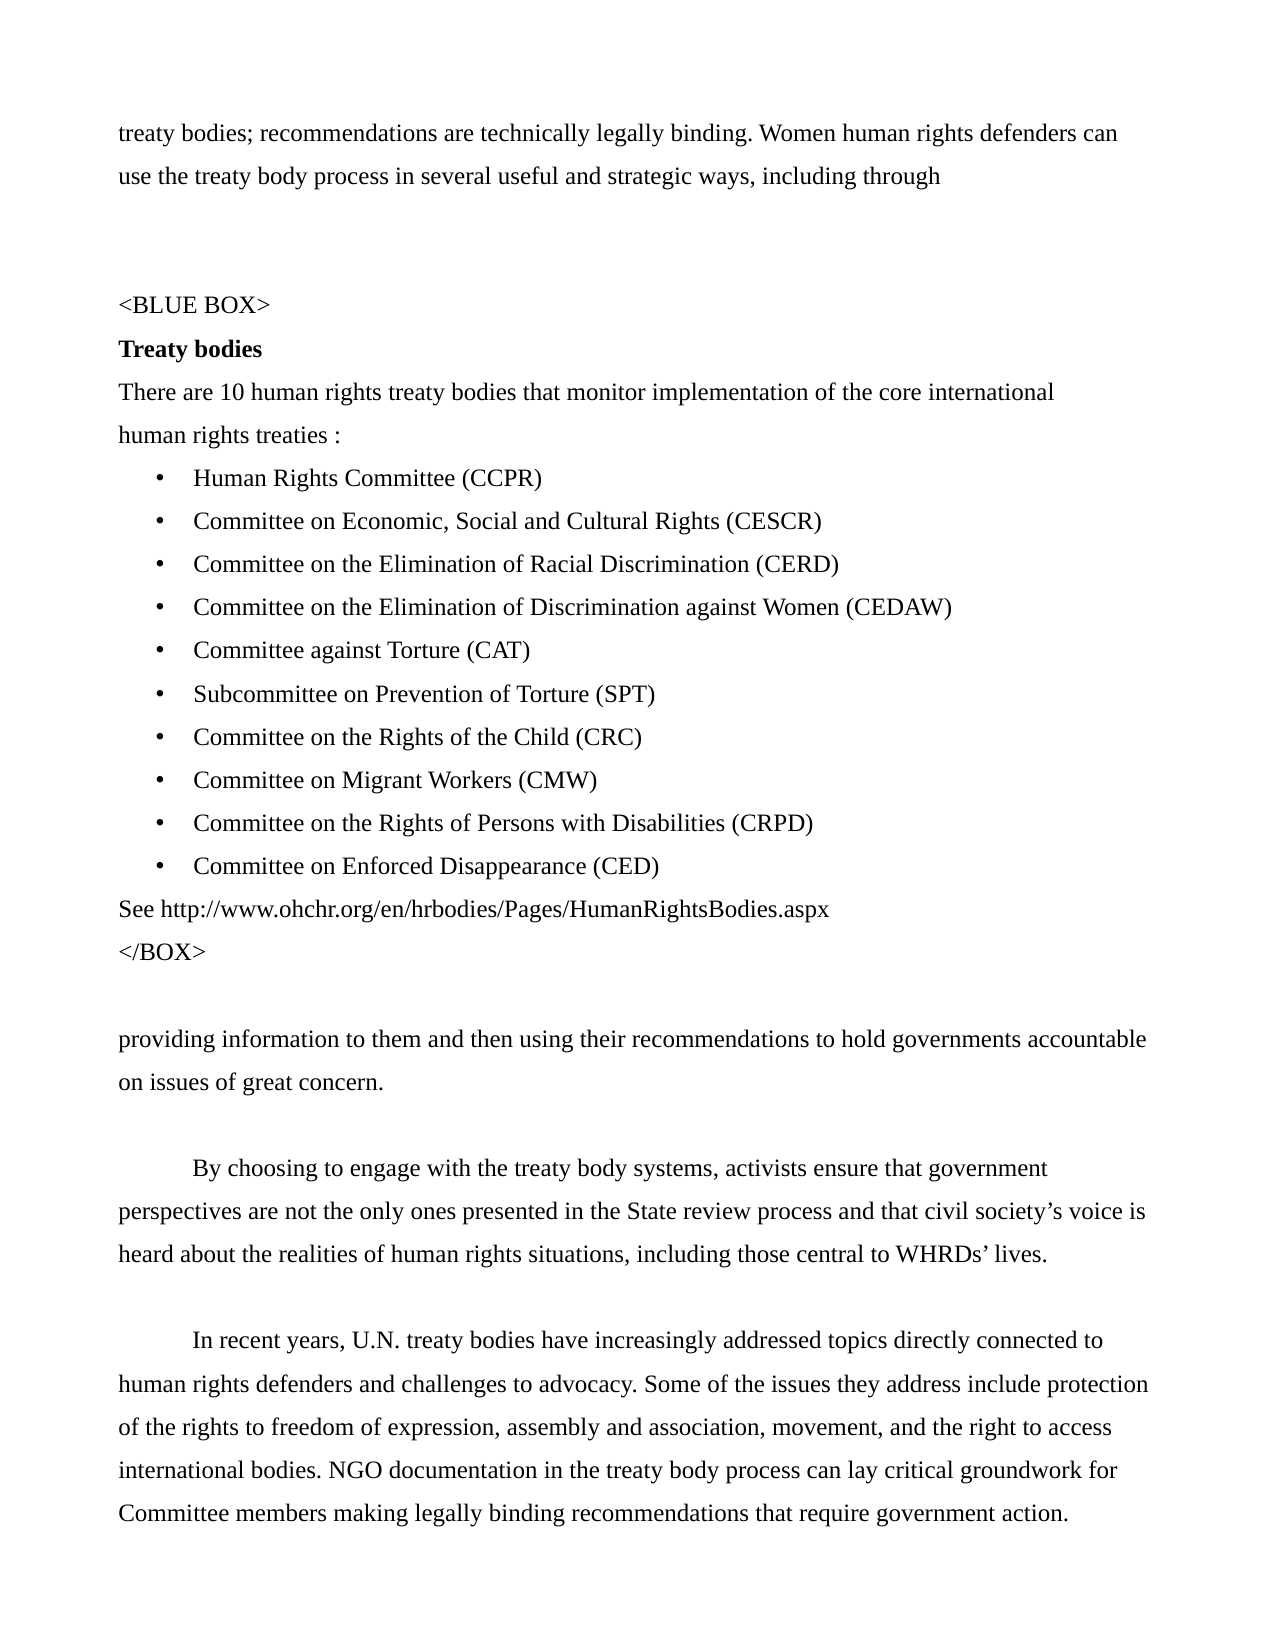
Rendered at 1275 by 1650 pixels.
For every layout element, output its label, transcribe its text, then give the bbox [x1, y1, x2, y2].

list Committee on the Elimination of Discrimination against Women (CEDAW) [156, 592, 1157, 621]
list Committee on Enforced Disappearance (CED) [156, 851, 1157, 880]
list Committee on the Rights of the Child (CRC) [156, 722, 1157, 751]
list Human Rights Committee (CCPR) [156, 463, 1157, 492]
list Subcommittee on Prevention of Torture (SPT) [156, 679, 1157, 707]
text In recent years, U.N. treaty bodies have increasingly addressed topics directly connected to human rights defenders and challenges to advocacy. Some of the issues they address include protection of the rights to freedom of expression, assembly and association, movement, and the right to access international bodies. NGO documentation in the treaty body process can lay critical groundwork for Committee members making legally binding recommendations that require government action. [118, 1326, 1157, 1527]
text By choosing to engage with the treaty body systems, activists ensure that government perspectives are not the only ones presented in the State review process and that civil society’s voice is heard about the realities of human rights situations, including those central to WHRDs’ lives. [118, 1153, 1157, 1268]
text <BLUE BOX> [118, 291, 1157, 319]
text There are 10 human rights treaty bodies that monitor implementation of the core international [118, 377, 1157, 406]
list Committee against Torture (CAT) [156, 636, 1157, 664]
list Committee on the Rights of Persons with Disabilities (CRPD) [156, 808, 1157, 837]
text </BOX> [118, 937, 1157, 966]
text on issues of great concern. [118, 1067, 1157, 1096]
text treaty bodies; recommendations are technically legally binding. Women human rights defenders can use the treaty body process in several useful and strategic ways, including through [118, 118, 1157, 190]
list Committee on Migrant Workers (CMW) [156, 765, 1157, 794]
text Treaty bodies [118, 334, 1157, 362]
text providing information to them and then using their recommendations to hold governments accountable [118, 1024, 1157, 1052]
text See http://www.ohchr.org/en/hrbodies/Pages/HumanRightsBodies.aspx [118, 894, 1157, 923]
text human rights treaties : [118, 420, 1157, 449]
list Committee on Economic, Social and Cultural Rights (CESCR) [156, 506, 1157, 535]
list Committee on the Elimination of Racial Discrimination (CERD) [156, 549, 1157, 578]
